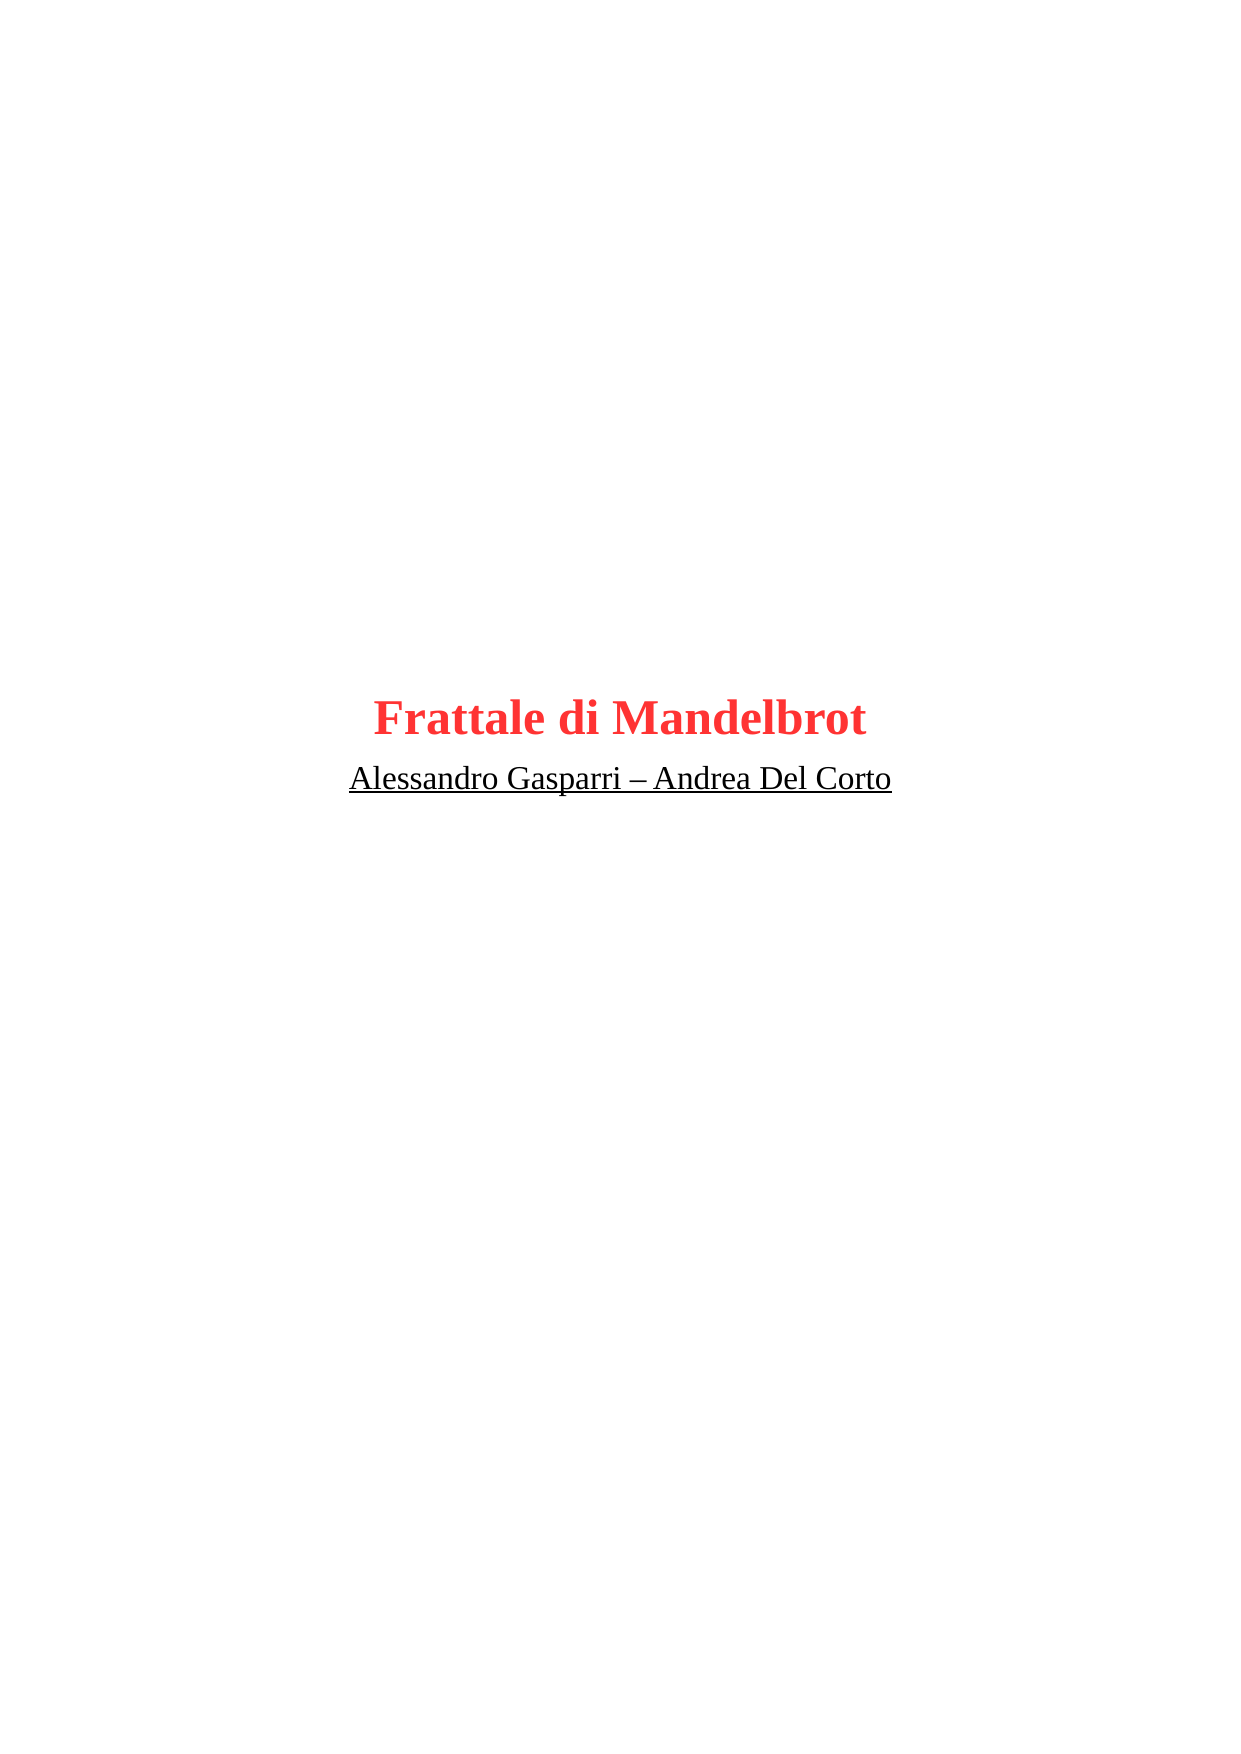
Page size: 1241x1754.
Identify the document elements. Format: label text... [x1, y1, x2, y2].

text Frattale di Mandelbrot [118, 688, 1122, 746]
text Alessandro Gasparri – Andrea Del Corto [118, 758, 1122, 796]
